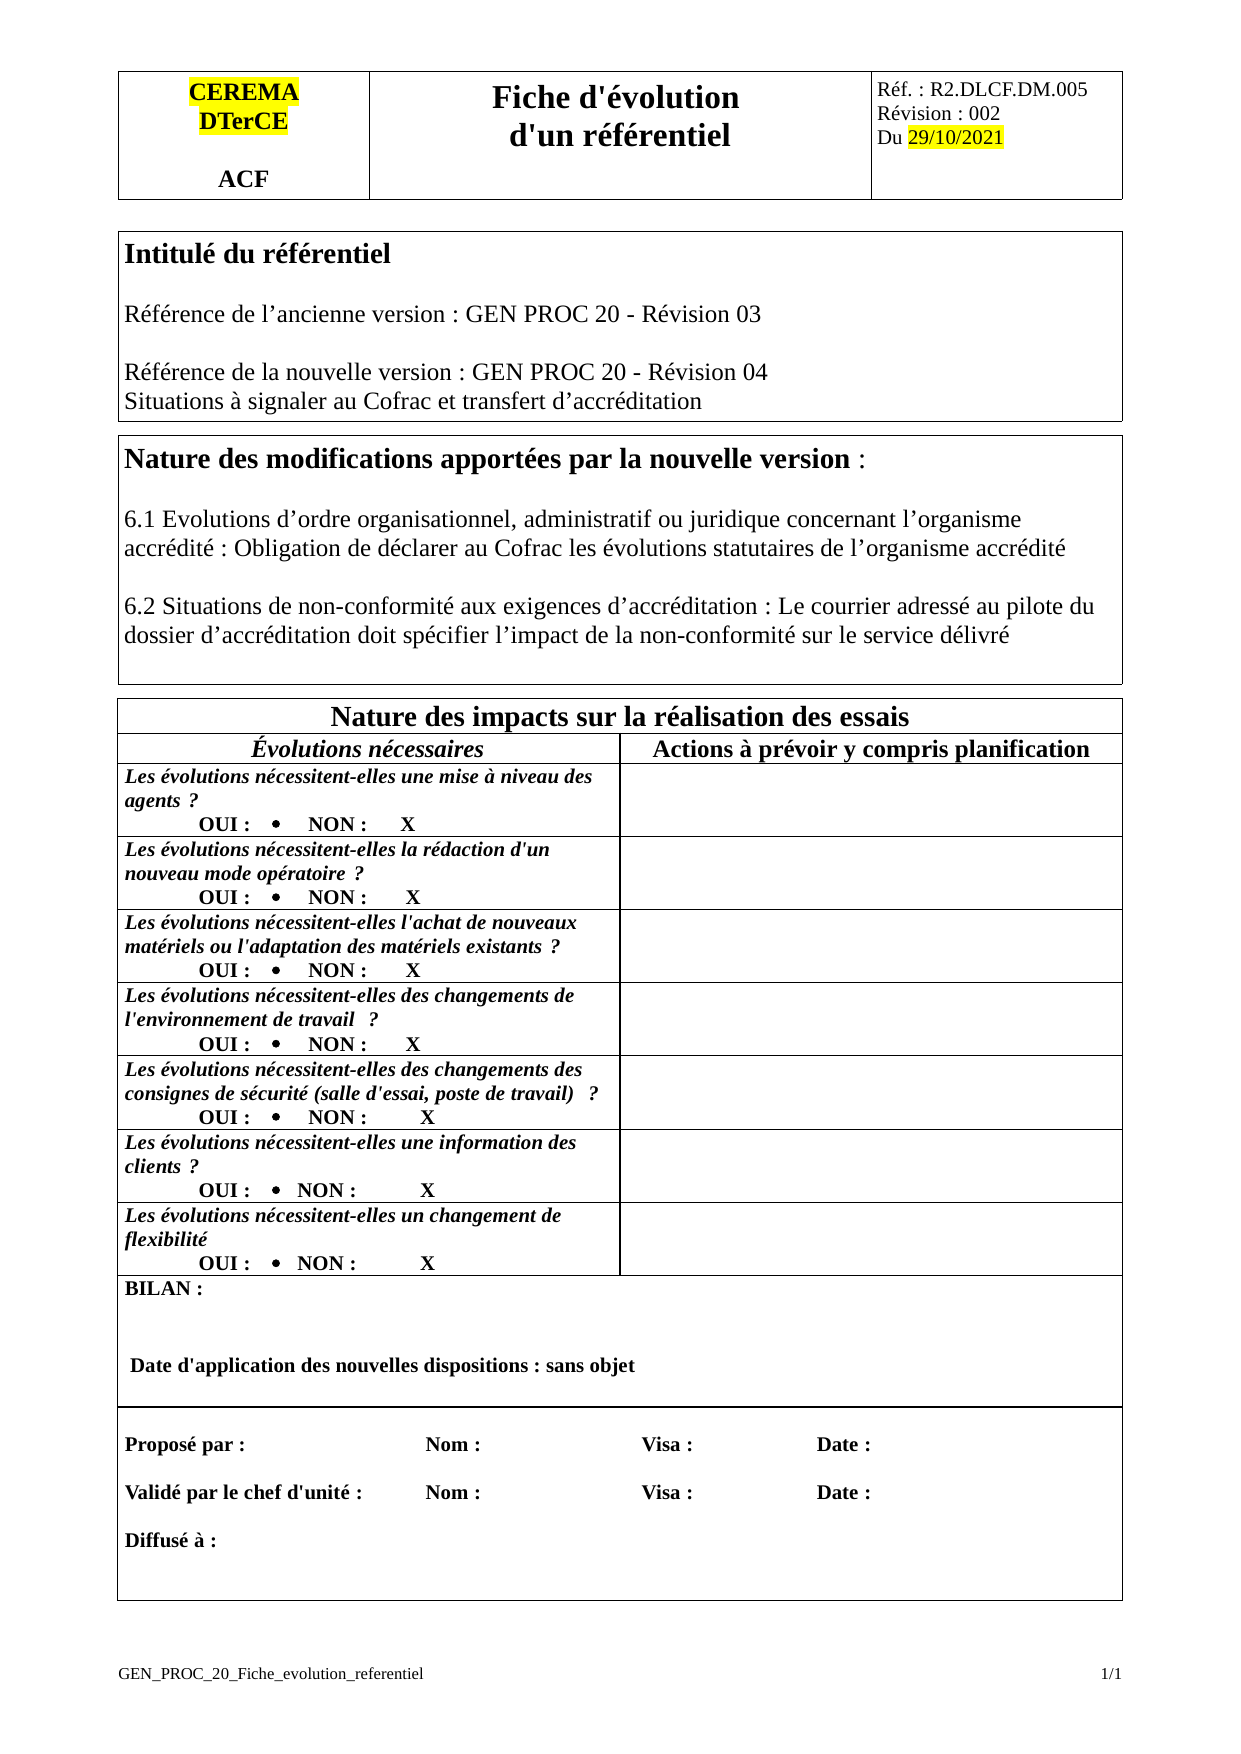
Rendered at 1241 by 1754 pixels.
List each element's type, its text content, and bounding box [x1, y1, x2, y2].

table_header Nature des impacts sur la réalisation des essais [118, 699, 1122, 732]
table_cell [621, 1056, 1122, 1129]
table_cell Évolutions nécessaires [118, 734, 619, 762]
table_cell Les évolutions nécessitent-elles une information des clients ? OUI :  NON : X [118, 1130, 619, 1202]
table_cell Les évolutions nécessitent-elles un changement de flexibilité OUI :  NON : X [118, 1203, 619, 1275]
table_cell [621, 837, 1122, 909]
table_cell Actions à prévoir y compris planification [621, 734, 1122, 762]
table_cell Les évolutions nécessitent-elles l'achat de nouveaux matériels ou l'adaptation des matériels existants ? OUI :  NON : X [118, 910, 619, 982]
table_cell Les évolutions nécessitent-elles une mise à niveau des agents ? OUI :  NON : X [118, 764, 619, 836]
table_cell [621, 764, 1122, 836]
table_header Intitulé du référentiel Référence de l’ancienne version : GEN PROC 20 - Révision 03 Référence de la nouvelle version : GEN PROC 20 - Révision 04 Situations à signaler au Cofrac et transfert d’accréditation [119, 232, 1122, 421]
table_header Nature des modifications apportées par la nouvelle version : 6.1 Evolutions d’ordre organisationnel, administratif ou juridique concernant l’organisme accrédité : Obligation de déclarer au Cofrac les évolutions statutaires de l’organisme accrédité 6.2 Situations de non-conformité aux exigences d’accréditation : Le courrier adressé au pilote du dossier d’accréditation doit spécifier l’impact de la non-conformité sur le service délivré [119, 436, 1122, 684]
table_cell BILAN : Date d'application des nouvelles dispositions : sans objet [118, 1276, 1122, 1406]
table_cell [621, 910, 1122, 982]
table_cell [621, 1130, 1122, 1202]
table_cell Les évolutions nécessitent-elles la rédaction d'un nouveau mode opératoire ? OUI :  NON : X [118, 837, 619, 909]
table_cell Les évolutions nécessitent-elles des changements de l'environnement de travail ? OUI :  NON : X [118, 983, 619, 1055]
table_cell [621, 1203, 1122, 1275]
table_cell Proposé par : Nom : Visa : Date : Validé par le chef d'unité : Nom : Visa : Date : Diffusé à : [118, 1408, 1122, 1600]
table_cell Les évolutions nécessitent-elles des changements des consignes de sécurité (salle d'essai, poste de travail) ? OUI :  NON : X [118, 1056, 619, 1129]
table_cell [621, 983, 1122, 1055]
